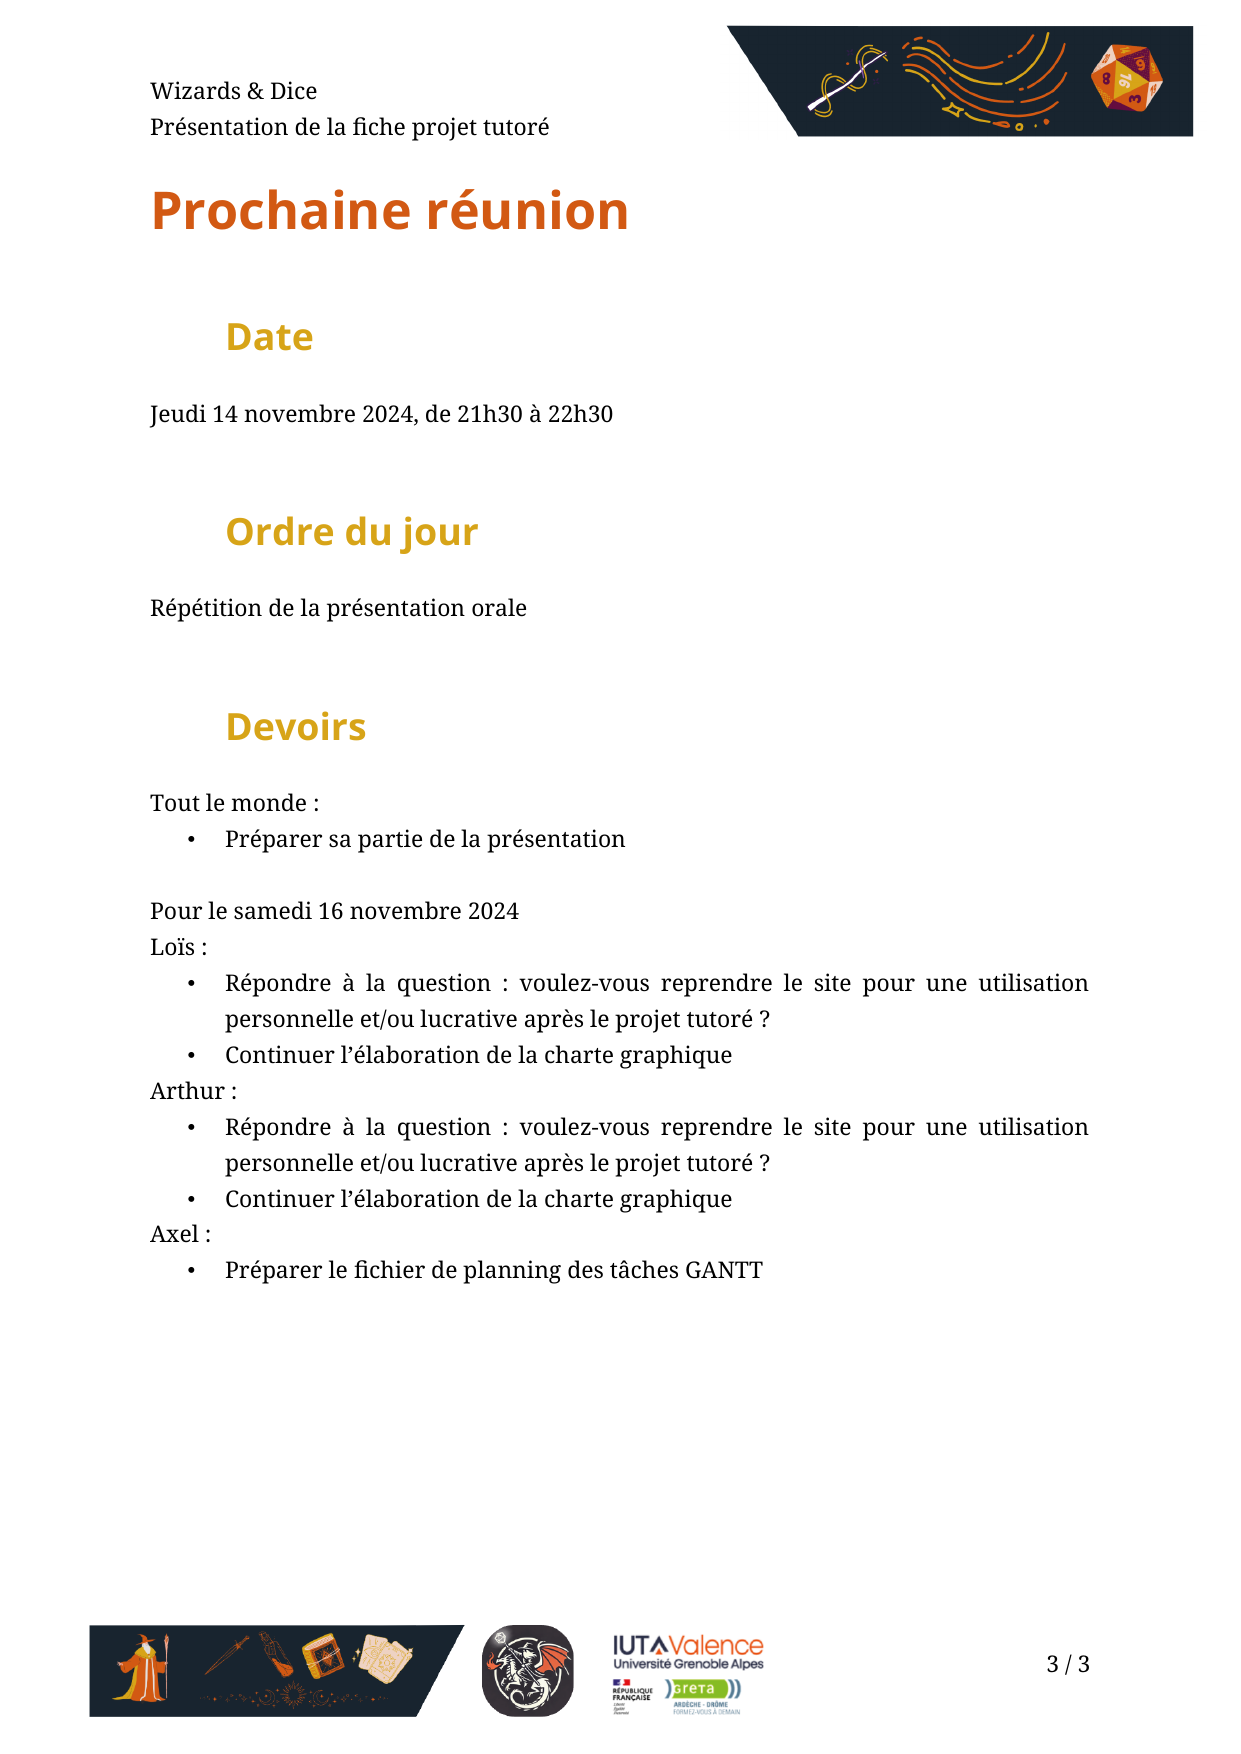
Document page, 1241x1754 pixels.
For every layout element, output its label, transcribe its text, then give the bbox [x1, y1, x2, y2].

picture [81, 1614, 788, 1726]
text Pour le samedi 16 novembre 2024 [150, 895, 1090, 926]
list Préparer le fichier de planning des tâches GANTT [187, 1254, 1090, 1286]
list Répondre à la question : voulez-vous reprendre le site pour une utilisation personnelle et/ou lucrative après le projet tutoré ? [187, 967, 1090, 1034]
subtitle Devoirs [225, 700, 1090, 751]
text Axel : [150, 1218, 1090, 1250]
subtitle Ordre du jour [225, 505, 1090, 556]
subtitle Prochaine réunion [150, 174, 1090, 245]
text Répétition de la présentation orale [150, 592, 1090, 624]
text Arthur : [150, 1075, 1090, 1106]
list Préparer sa partie de la présentation [187, 823, 1090, 854]
text Tout le monde : [150, 787, 1090, 818]
list Continuer l’élaboration de la charte graphique [187, 1182, 1090, 1214]
subtitle Date [225, 311, 1090, 362]
text Loïs : [150, 931, 1090, 962]
list Continuer l’élaboration de la charte graphique [187, 1039, 1090, 1070]
picture [720, 22, 1208, 140]
list Répondre à la question : voulez-vous reprendre le site pour une utilisation personnelle et/ou lucrative après le projet tutoré ? [187, 1111, 1090, 1178]
text Jeudi 14 novembre 2024, de 21h30 à 22h30 [150, 398, 1090, 429]
